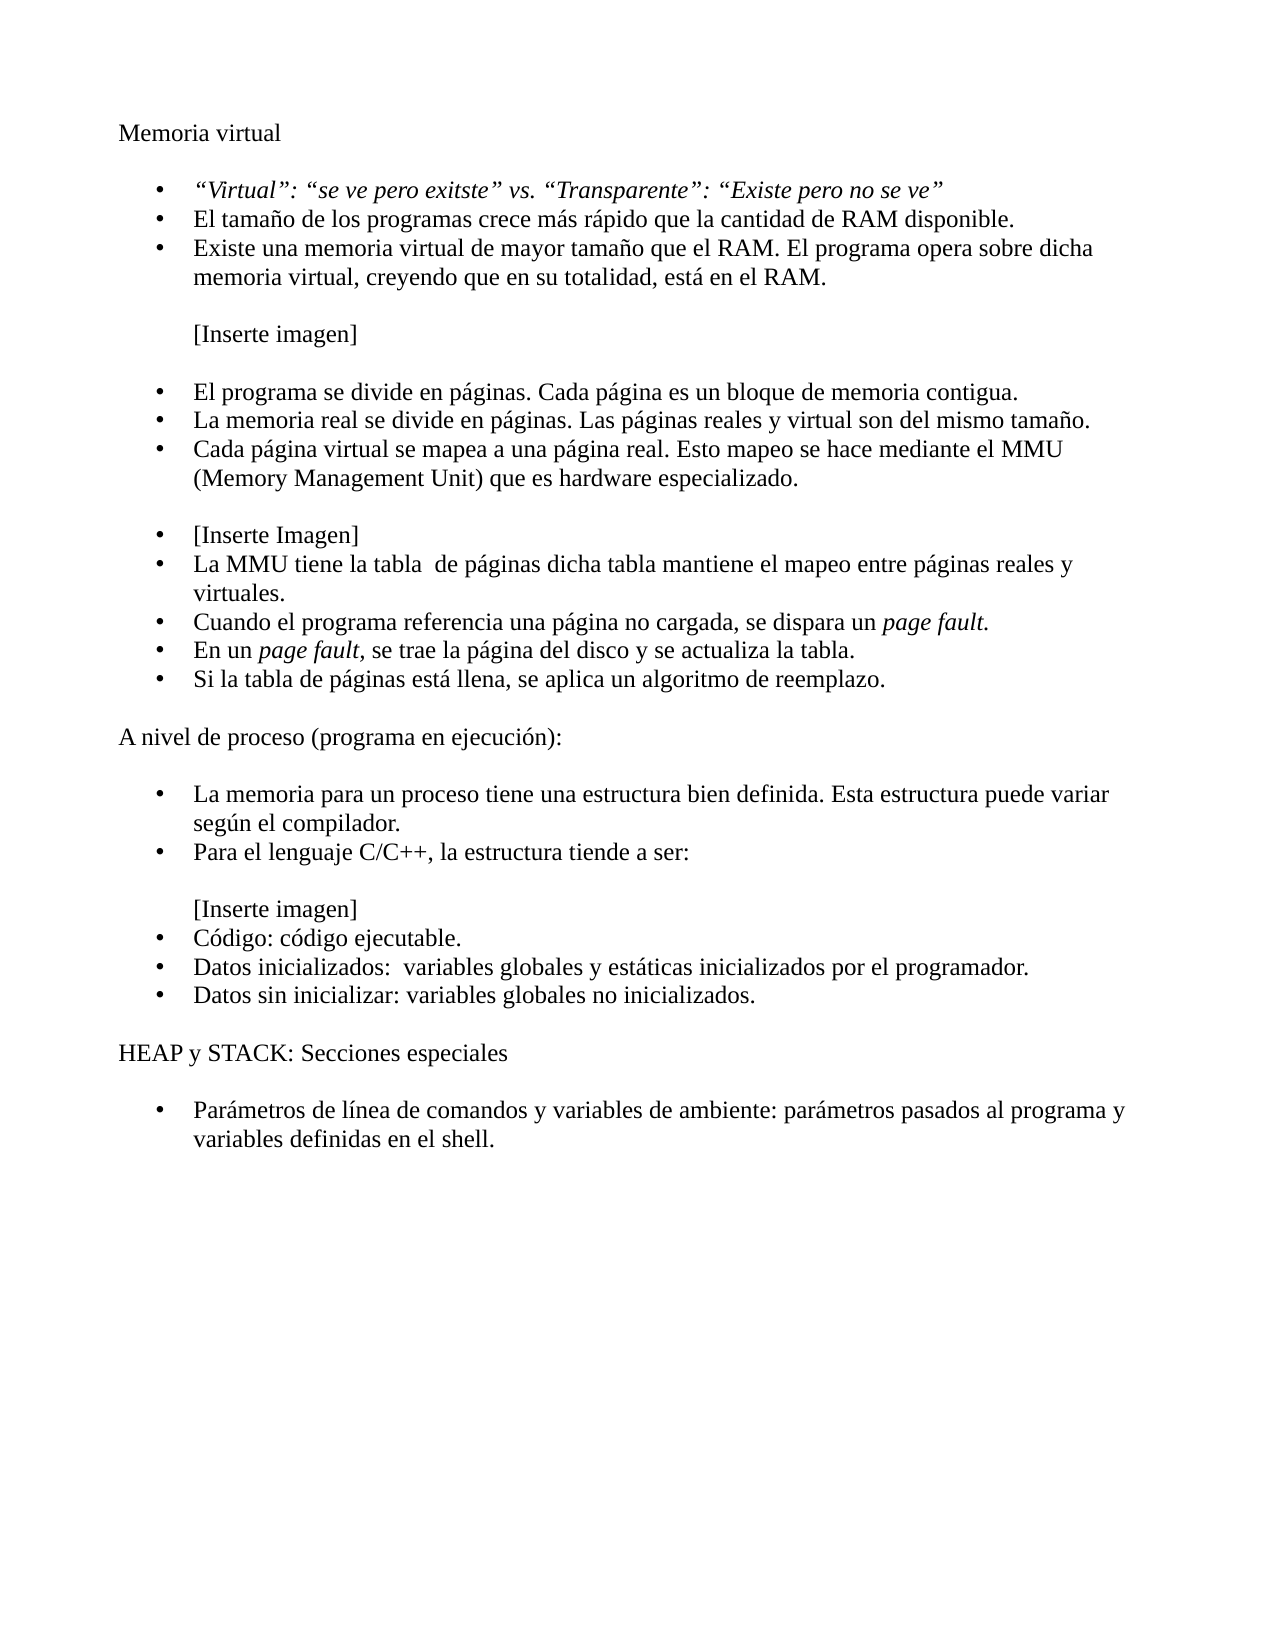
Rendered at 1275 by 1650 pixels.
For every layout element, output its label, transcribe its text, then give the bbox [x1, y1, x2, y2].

list [Inserte imagen] [156, 319, 1157, 348]
list El tamaño de los programas crece más rápido que la cantidad de RAM disponible. [156, 204, 1157, 233]
list Cada página virtual se mapea a una página real. Esto mapeo se hace mediante el MMU (Memory Management Unit) que es hardware especializado. [156, 434, 1157, 492]
list Parámetros de línea de comandos y variables de ambiente: parámetros pasados al programa y variables definidas en el shell. [156, 1096, 1157, 1153]
list La MMU tiene la tabla de páginas dicha tabla mantiene el mapeo entre páginas reales y virtuales. [156, 549, 1157, 607]
list Si la tabla de páginas está llena, se aplica un algoritmo de reemplazo. [156, 664, 1157, 693]
list Para el lenguaje C/C++, la estructura tiende a ser: [156, 837, 1157, 866]
list [Inserte Imagen] [156, 521, 1157, 549]
list En un page fault, se trae la página del disco y se actualiza la tabla. [156, 636, 1157, 664]
list Código: código ejecutable. [156, 923, 1157, 952]
list El programa se divide en páginas. Cada página es un bloque de memoria contigua. [156, 377, 1157, 406]
text Memoria virtual [118, 118, 1157, 147]
list La memoria real se divide en páginas. Las páginas reales y virtual son del mismo tamaño. [156, 406, 1157, 434]
list “Virtual”: “se ve pero exitste” vs. “Transparente”: “Existe pero no se ve” [156, 176, 1157, 204]
list [Inserte imagen] [156, 894, 1157, 923]
list Existe una memoria virtual de mayor tamaño que el RAM. El programa opera sobre dicha memoria virtual, creyendo que en su totalidad, está en el RAM. [156, 233, 1157, 291]
list Cuando el programa referencia una página no cargada, se dispara un page fault. [156, 607, 1157, 636]
list Datos sin inicializar: variables globales no inicializados. [156, 981, 1157, 1009]
list Datos inicializados: variables globales y estáticas inicializados por el programador. [156, 952, 1157, 981]
text HEAP y STACK: Secciones especiales [118, 1038, 1157, 1067]
text A nivel de proceso (programa en ejecución): [118, 722, 1157, 751]
list La memoria para un proceso tiene una estructura bien definida. Esta estructura puede variar según el compilador. [156, 779, 1157, 837]
